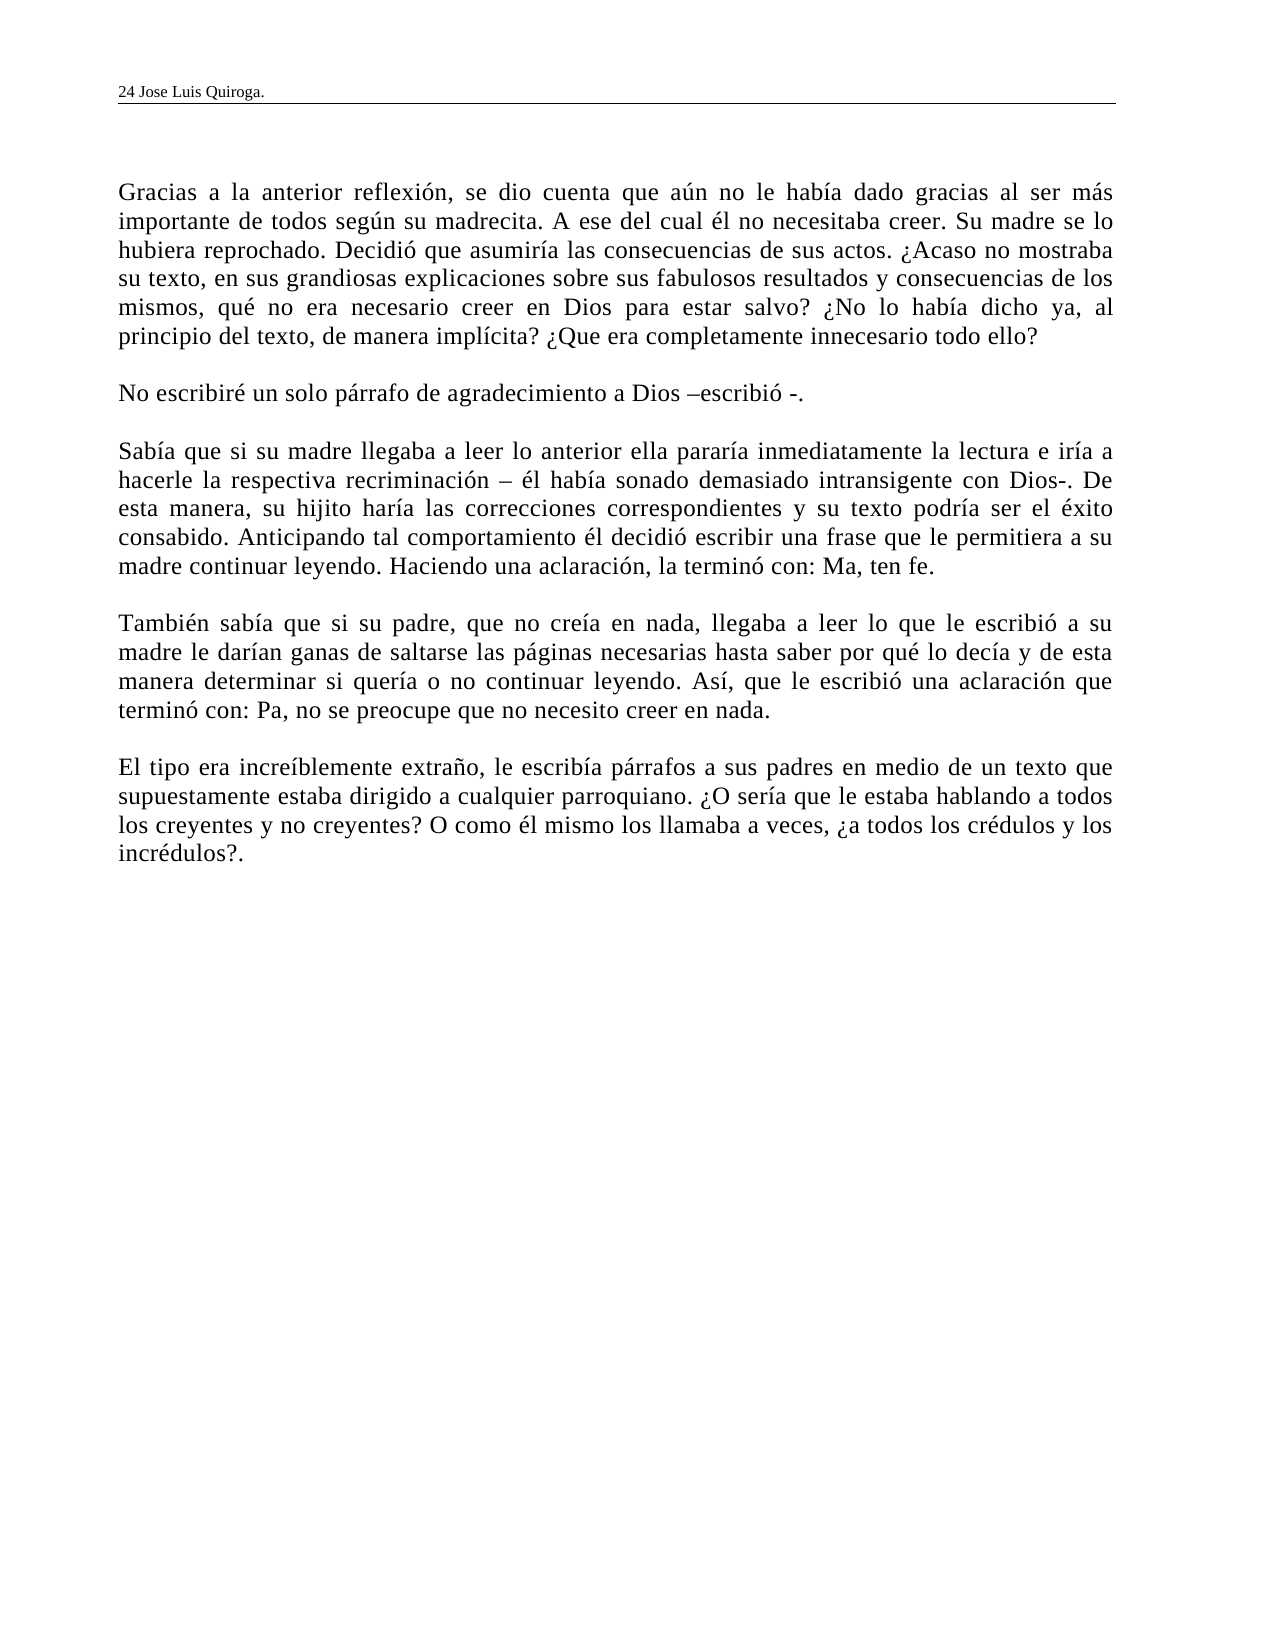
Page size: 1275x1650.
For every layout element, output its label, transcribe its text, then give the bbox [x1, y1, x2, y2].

text También sabía que si su padre, que no creía en nada, llegaba a leer lo que le escribió a su madre le darían ganas de saltarse las páginas necesarias hasta saber por qué lo decía y de esta manera determinar si quería o no continuar leyendo. Así, que le escribió una aclaración que terminó con: Pa, no se preocupe que no necesito creer en nada. [118, 608, 1116, 723]
text No escribiré un solo párrafo de agradecimiento a Dios –escribió -. [118, 378, 1116, 407]
text Gracias a la anterior reflexión, se dio cuenta que aún no le había dado gracias al ser más importante de todos según su madrecita. A ese del cual él no necesitaba creer. Su madre se lo hubiera reprochado. Decidió que asumiría las consecuencias de sus actos. ¿Acaso no mostraba su texto, en sus grandiosas explicaciones sobre sus fabulosos resultados y consecuencias de los mismos, qué no era necesario creer en Dios para estar salvo? ¿No lo había dicho ya, al principio del texto, de manera implícita? ¿Que era completamente innecesario todo ello? [118, 177, 1116, 350]
text Sabía que si su madre llegaba a leer lo anterior ella pararía inmediatamente la lectura e iría a hacerle la respectiva recriminación – él había sonado demasiado intransigente con Dios-. De esta manera, su hijito haría las correcciones correspondientes y su texto podría ser el éxito consabido. Anticipando tal comportamiento él decidió escribir una frase que le permitiera a su madre continuar leyendo. Haciendo una aclaración, la terminó con: Ma, ten fe. [118, 436, 1116, 580]
text El tipo era increíblemente extraño, le escribía párrafos a sus padres en medio de un texto que supuestamente estaba dirigido a cualquier parroquiano. ¿O sería que le estaba hablando a todos los creyentes y no creyentes? O como él mismo los llamaba a veces, ¿a todos los crédulos y los incrédulos?. [118, 752, 1116, 867]
